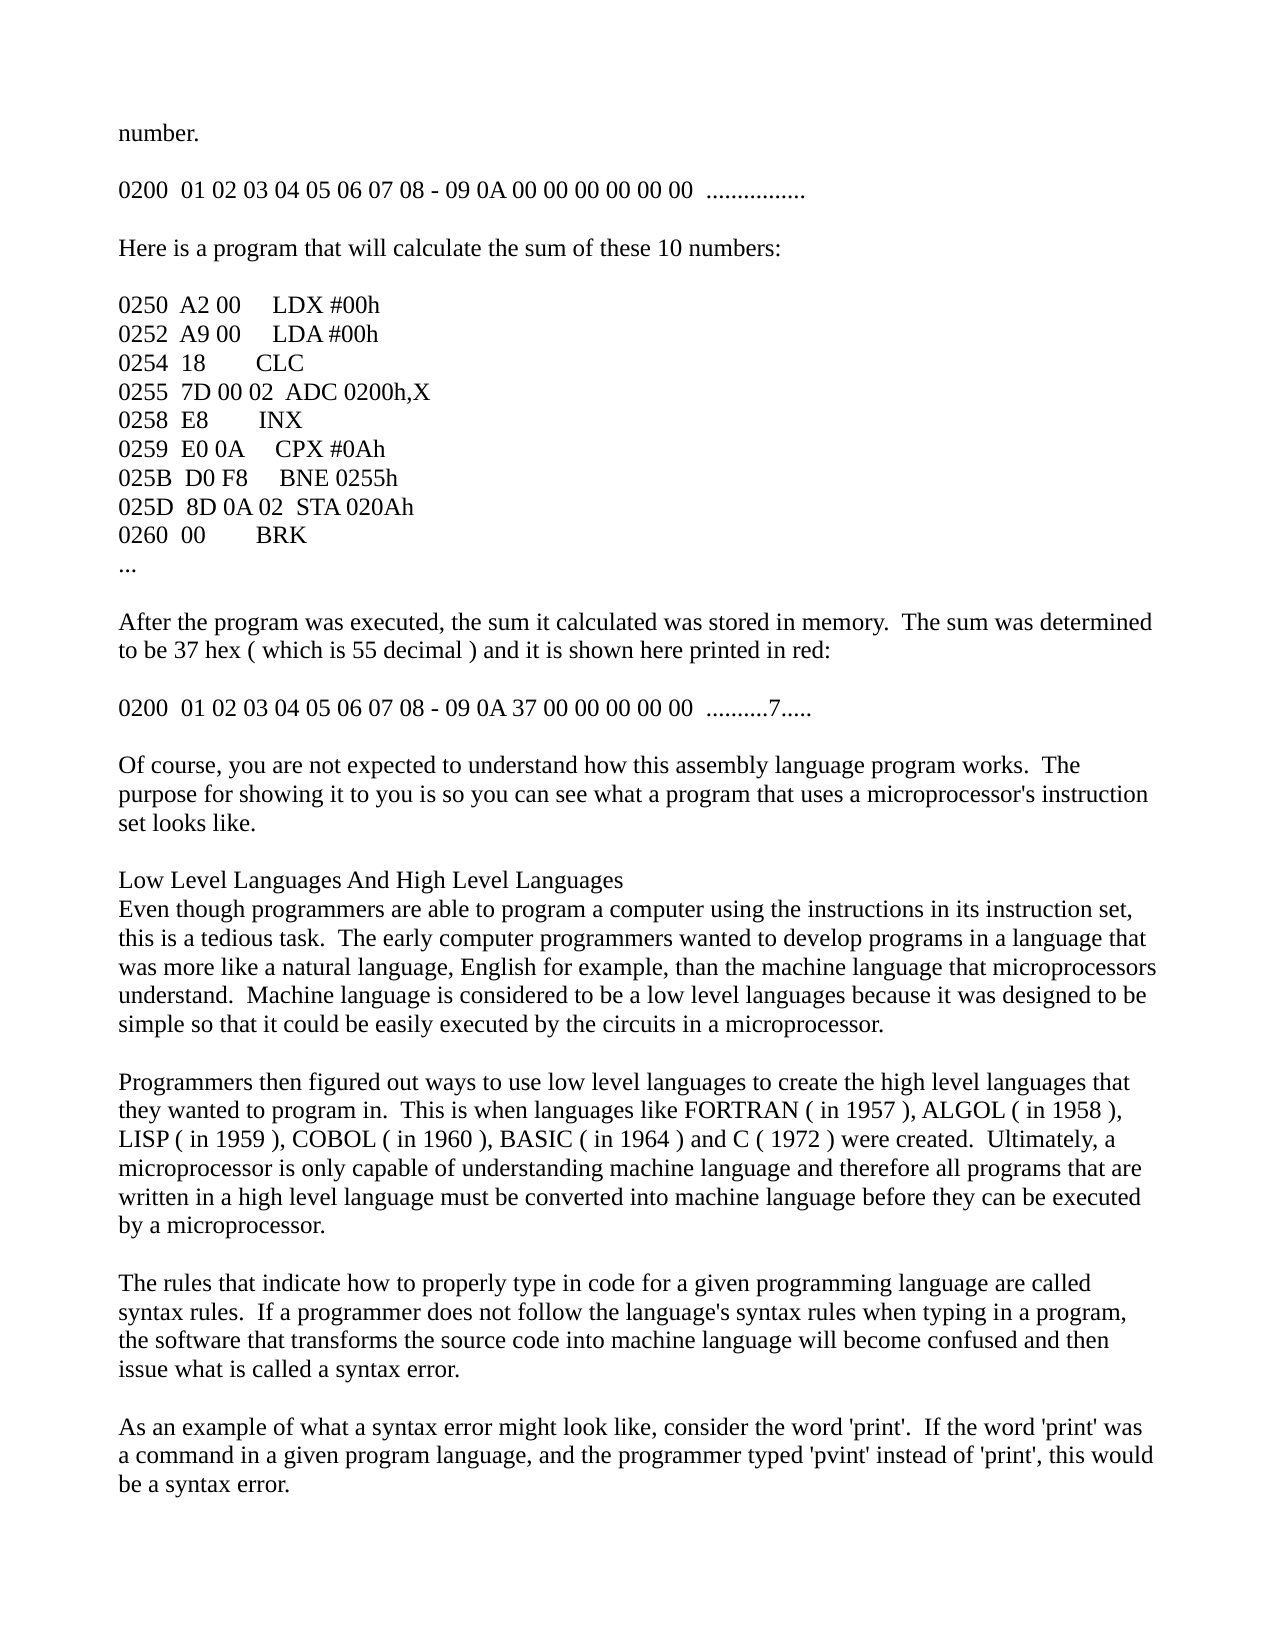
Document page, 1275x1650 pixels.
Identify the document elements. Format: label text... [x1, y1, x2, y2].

text 0254 18 CLC [118, 348, 1157, 377]
text 0258 E8 INX [118, 406, 1157, 434]
text Low Level Languages And High Level Languages [118, 866, 1157, 894]
text 0200 01 02 03 04 05 06 07 08 - 09 0A 37 00 00 00 00 00 ..........7..... [118, 693, 1157, 722]
text After the program was executed, the sum it calculated was stored in memory. The sum was determined to be 37 hex ( which is 55 decimal ) and it is shown here printed in red: [118, 607, 1157, 664]
text As an example of what a syntax error might look like, consider the word 'print'. If the word 'print' was a command in a given program language, and the programmer typed 'pvint' instead of 'print', this would be a syntax error. [118, 1412, 1157, 1498]
text Here is a program that will calculate the sum of these 10 numbers: [118, 233, 1157, 262]
text Of course, you are not expected to understand how this assembly language program works. The purpose for showing it to you is so you can see what a program that uses a microprocessor's instruction set looks like. [118, 751, 1157, 837]
text 0250 A2 00 LDX #00h [118, 291, 1157, 319]
text Even though programmers are able to program a computer using the instructions in its instruction set, this is a tedious task. The early computer programmers wanted to develop programs in a language that was more like a natural language, English for example, than the machine language that microprocessors understand. Machine language is considered to be a low level languages because it was designed to be simple so that it could be easily executed by the circuits in a microprocessor. [118, 894, 1157, 1038]
text 0255 7D 00 02 ADC 0200h,X [118, 377, 1157, 406]
text The rules that indicate how to properly type in code for a given programming language are called syntax rules. If a programmer does not follow the language's syntax rules when typing in a program, the software that transforms the source code into machine language will become confused and then issue what is called a syntax error. [118, 1268, 1157, 1383]
text number. [118, 118, 1157, 147]
text 025B D0 F8 BNE 0255h [118, 463, 1157, 492]
text 025D 8D 0A 02 STA 020Ah [118, 492, 1157, 521]
text 0260 00 BRK [118, 521, 1157, 549]
text ... [118, 549, 1157, 578]
text 0259 E0 0A CPX #0Ah [118, 434, 1157, 463]
text Programmers then figured out ways to use low level languages to create the high level languages that they wanted to program in. This is when languages like FORTRAN ( in 1957 ), ALGOL ( in 1958 ), LISP ( in 1959 ), COBOL ( in 1960 ), BASIC ( in 1964 ) and C ( 1972 ) were created. Ultimately, a microprocessor is only capable of understanding machine language and therefore all programs that are written in a high level language must be converted into machine language before they can be executed by a microprocessor. [118, 1067, 1157, 1239]
text 0252 A9 00 LDA #00h [118, 319, 1157, 348]
text 0200 01 02 03 04 05 06 07 08 - 09 0A 00 00 00 00 00 00 ................ [118, 176, 1157, 204]
